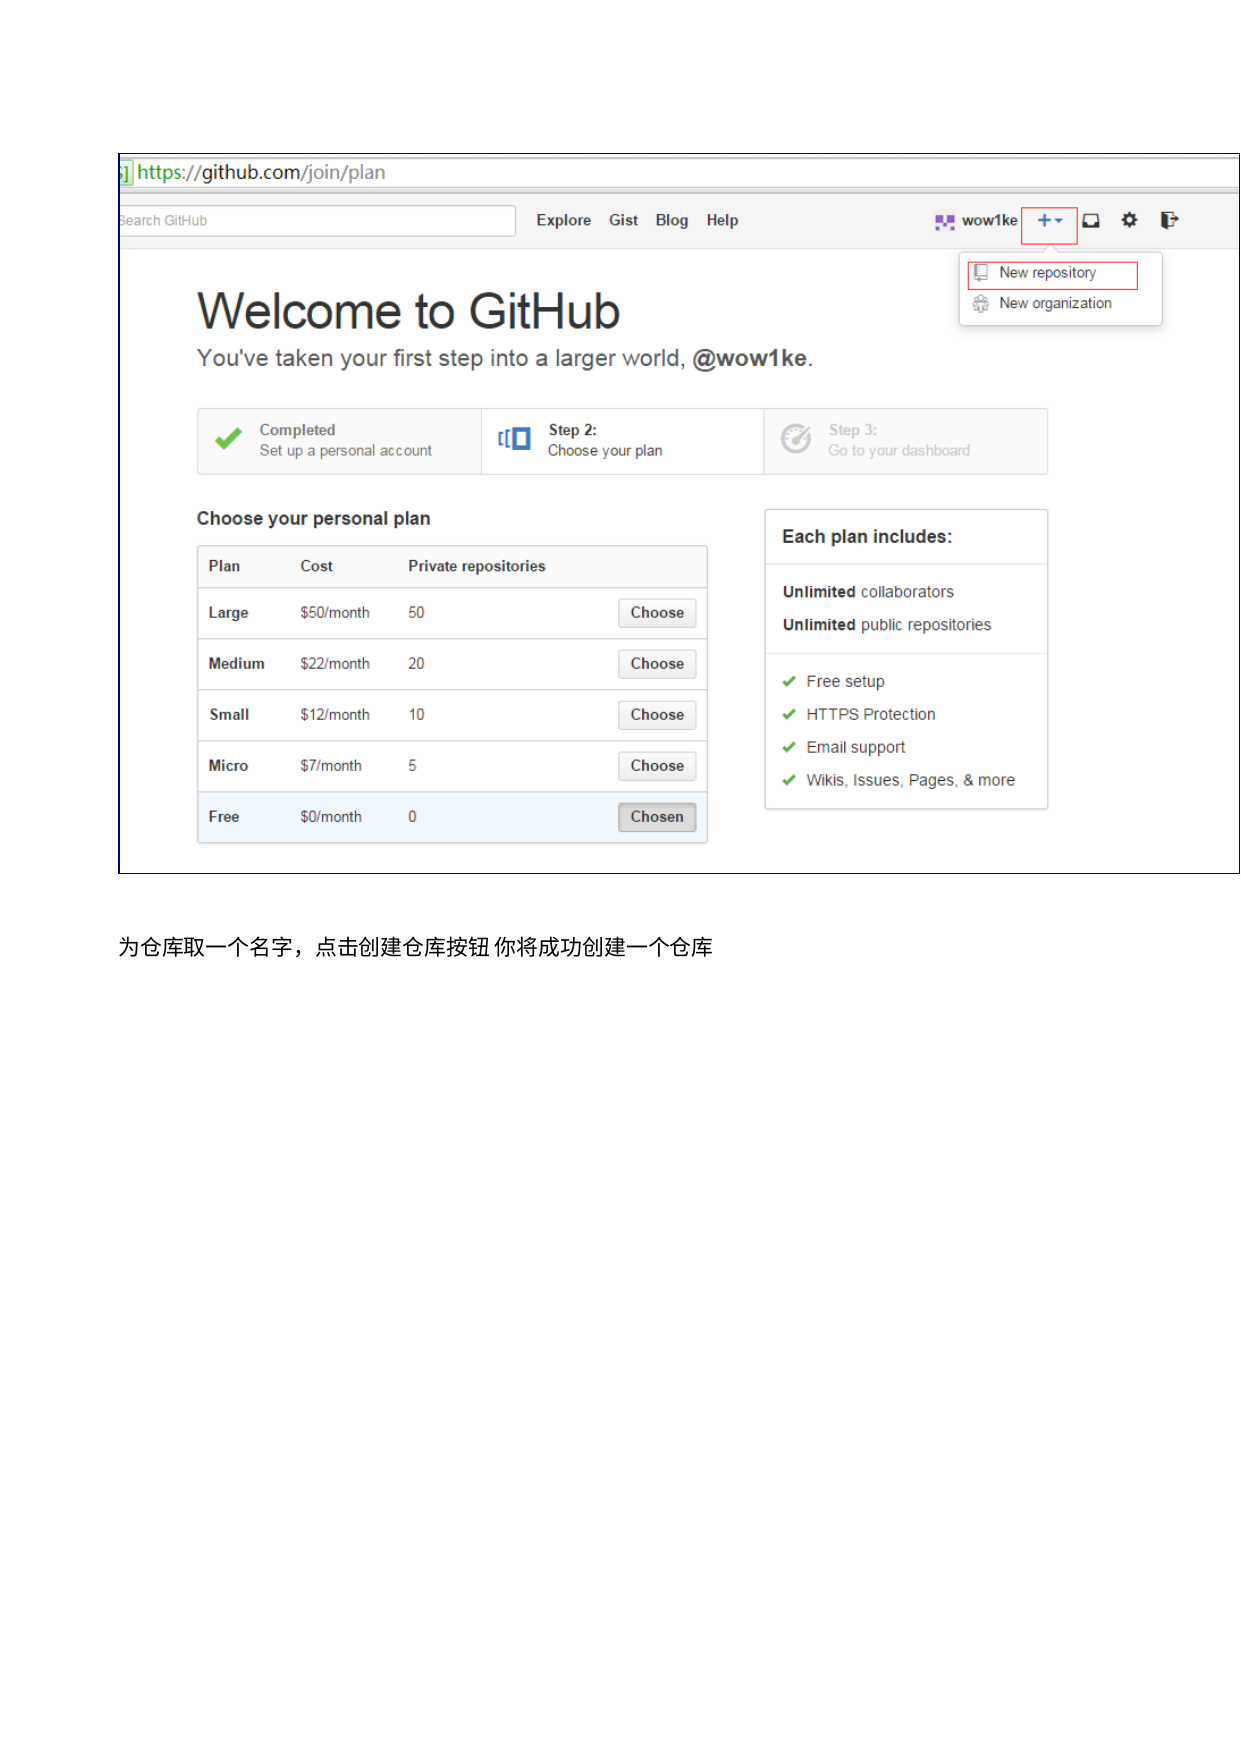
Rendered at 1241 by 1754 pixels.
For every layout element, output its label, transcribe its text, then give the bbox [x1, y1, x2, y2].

text 为仓库取一个名字，点击创建仓库按钮 你将成功创建一个仓库 [118, 894, 1122, 961]
text [118, 118, 1122, 153]
picture [120, 154, 1239, 873]
